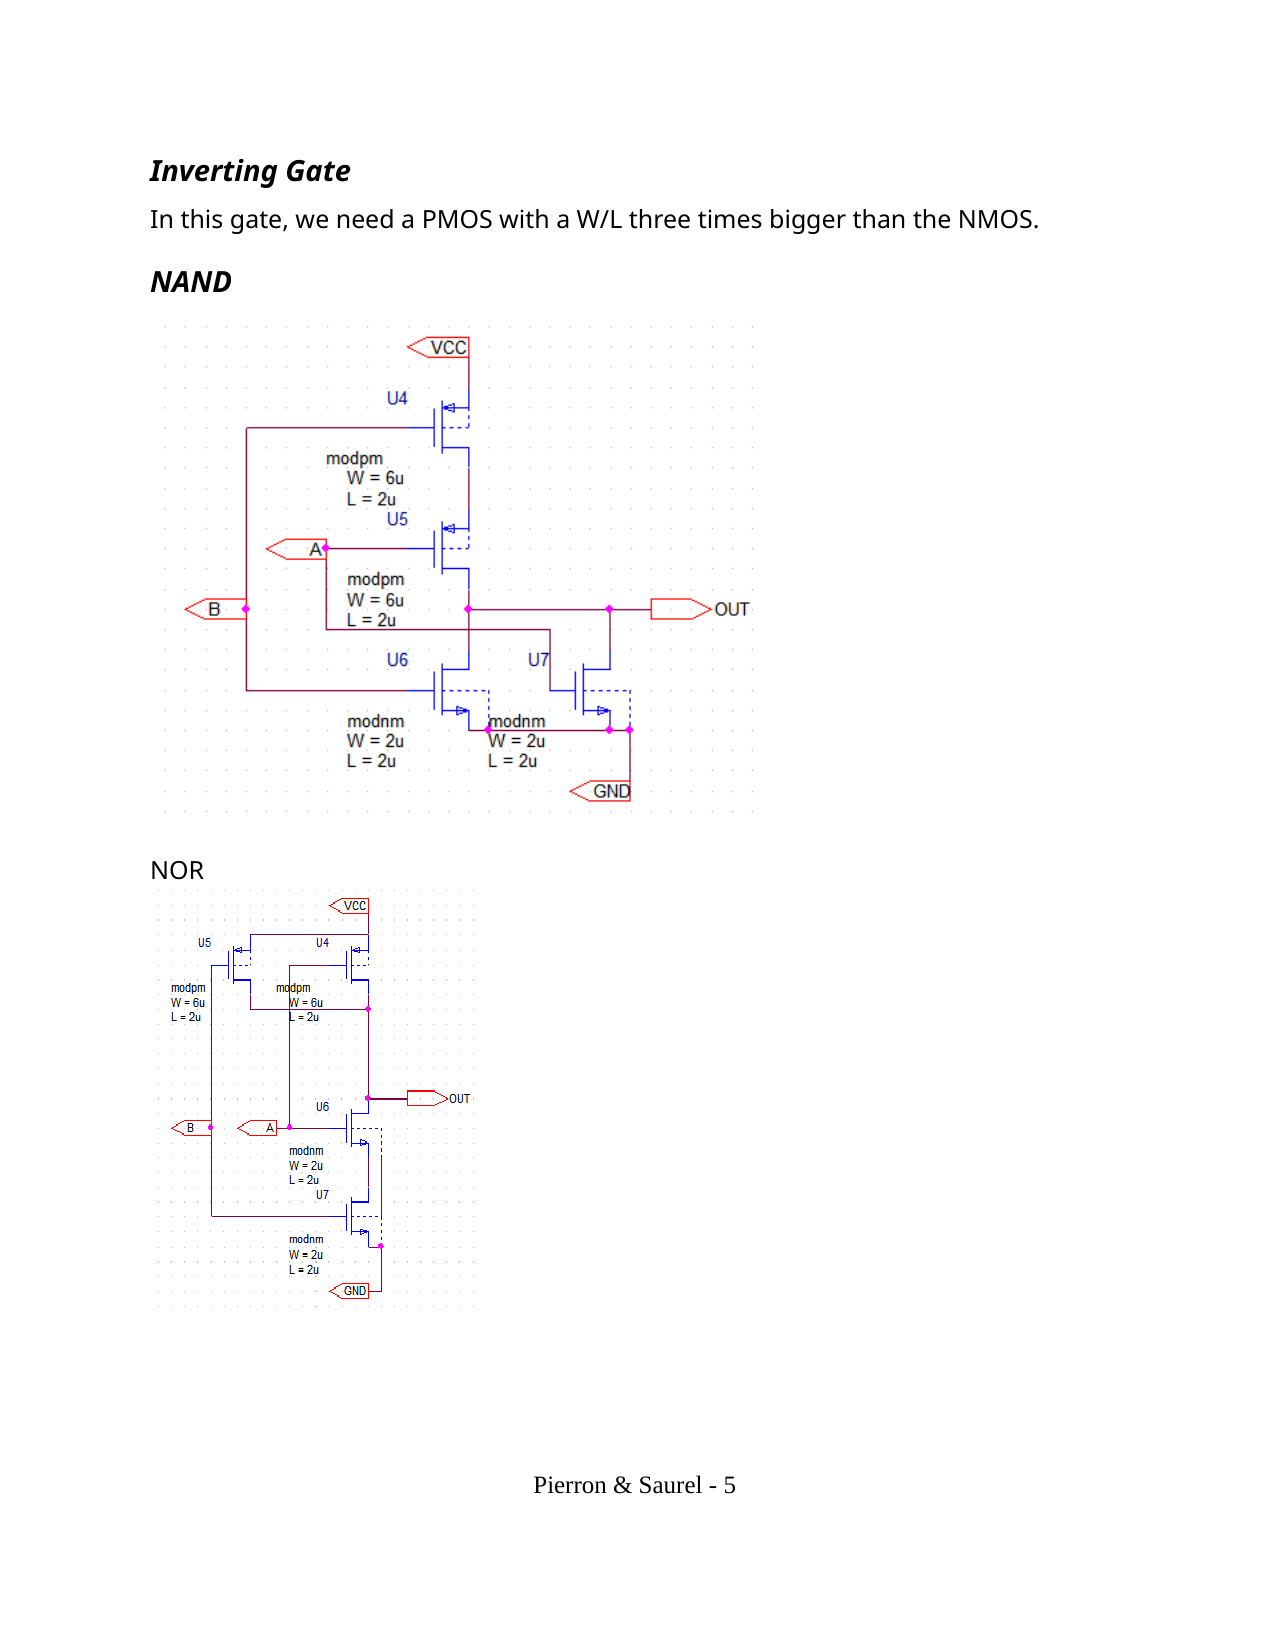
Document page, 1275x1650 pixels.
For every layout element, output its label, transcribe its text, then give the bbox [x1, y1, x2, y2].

picture [150, 887, 479, 1314]
text NOR [150, 853, 1125, 887]
subtitle Inverting Gate [150, 150, 1125, 190]
subtitle NAND [150, 261, 1125, 301]
picture [150, 313, 759, 819]
text In this gate, we need a PMOS with a W/L three times bigger than the NMOS. [150, 202, 1125, 236]
